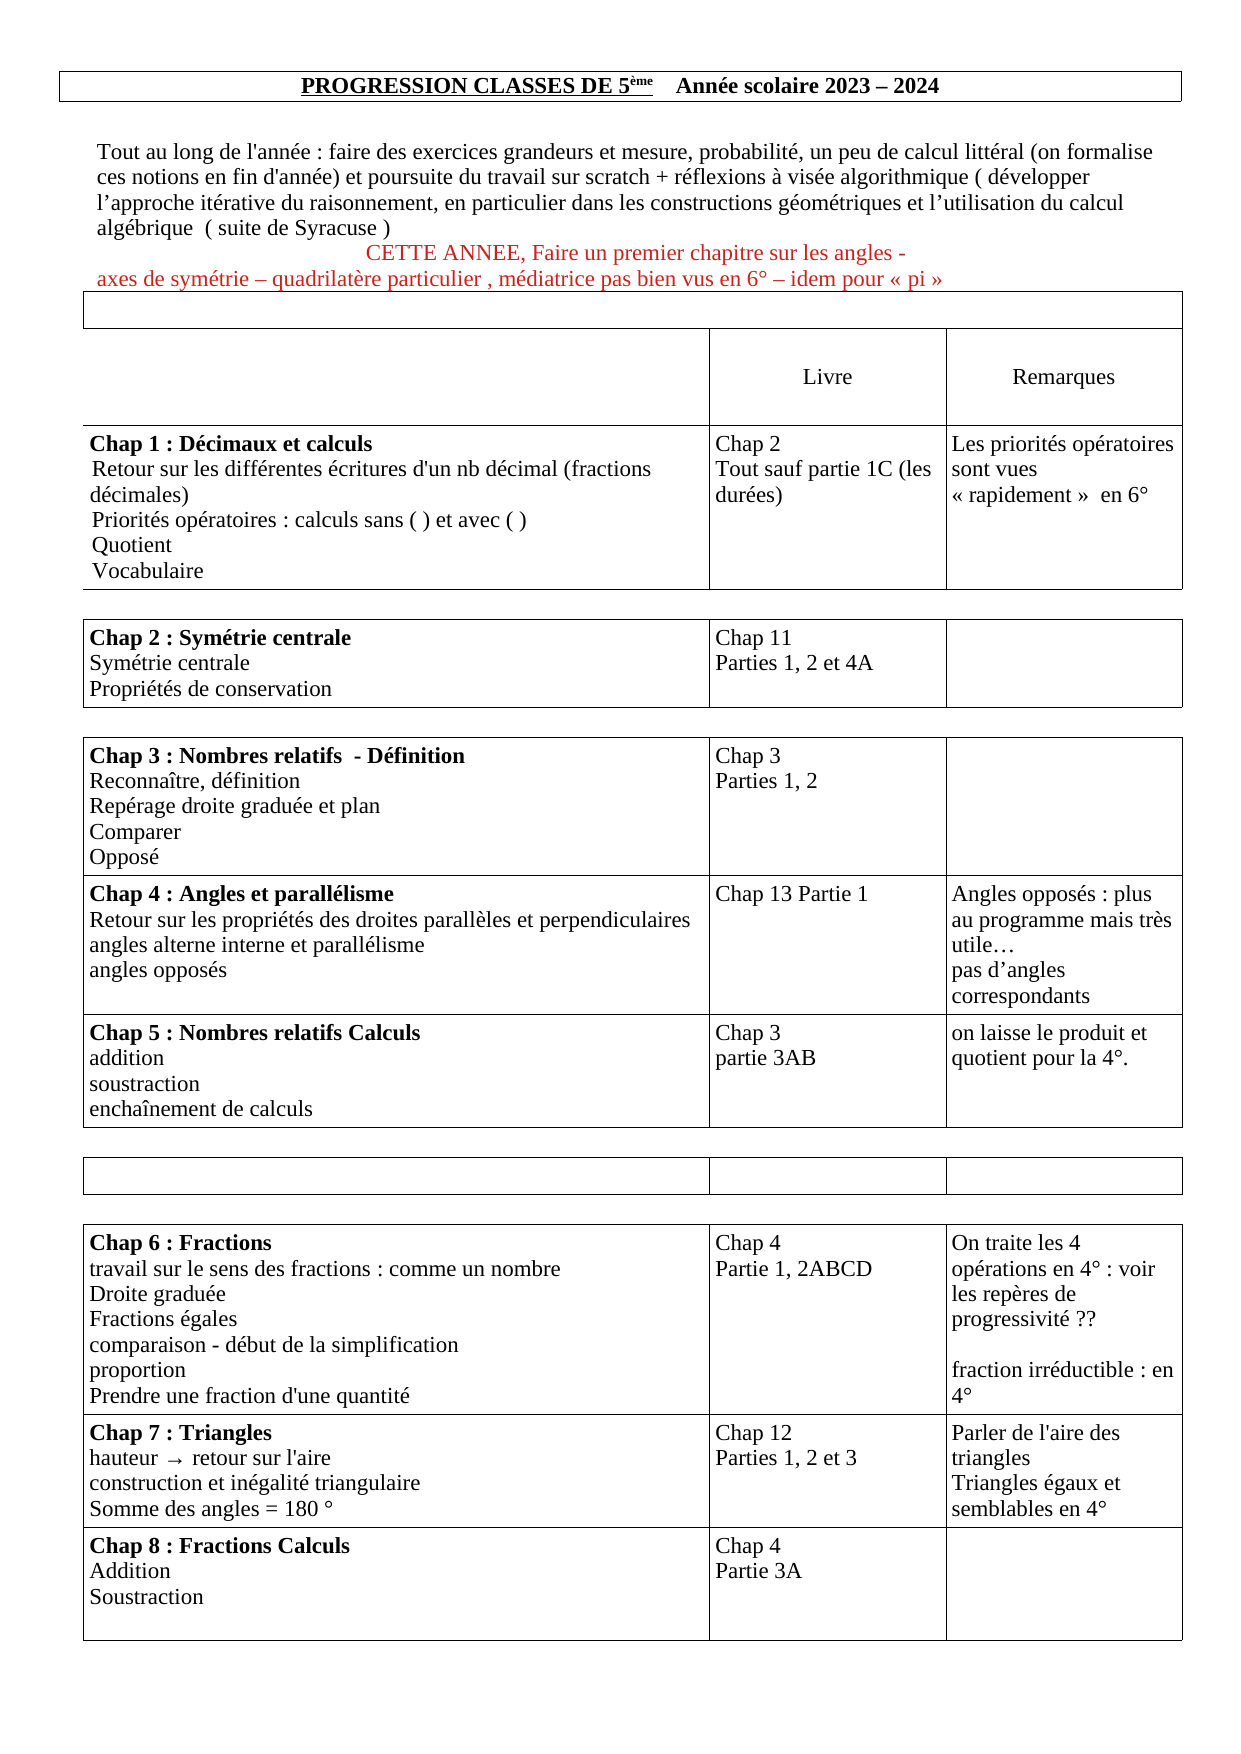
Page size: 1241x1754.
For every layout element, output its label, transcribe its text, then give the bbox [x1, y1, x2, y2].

table_cell [710, 1128, 946, 1157]
table_cell [947, 329, 1182, 358]
table_cell [710, 1195, 946, 1224]
table_cell Chap 11 Parties 1, 2 et 4A [710, 620, 946, 707]
table_cell Chap 12 Parties 1, 2 et 3 [710, 1415, 946, 1527]
text axes de symétrie – quadrilatère particulier , médiatrice pas bien vus en 6° – idem pour « pi » [97, 266, 1181, 291]
table_cell Chap 4 : Angles et parallélisme Retour sur les propriétés des droites parallèles et perpendiculaires angles alterne interne et parallélisme angles opposés [84, 876, 709, 1014]
table_cell [83, 1128, 709, 1157]
table_cell [83, 708, 709, 737]
table_cell [947, 395, 1182, 425]
table_cell [710, 329, 946, 358]
table_cell [947, 1528, 1182, 1640]
table_cell Chap 5 : Nombres relatifs Calculs addition soustraction enchaînement de calculs [84, 1015, 709, 1127]
table_cell [83, 590, 709, 619]
table_cell [947, 738, 1182, 875]
table_cell Parler de l'aire des triangles Triangles égaux et semblables en 4° [947, 1415, 1182, 1527]
table_cell [710, 1158, 946, 1194]
table_cell [947, 1158, 1182, 1194]
table_cell Chap 4 Partie 1, 2ABCD [710, 1225, 946, 1414]
table_cell [946, 1195, 1182, 1224]
table_cell Chap 6 : Fractions travail sur le sens des fractions : comme un nombre Droite graduée Fractions égales comparaison - début de la simplification proportion Prendre une fraction d'une quantité [84, 1225, 709, 1414]
table_cell [710, 708, 946, 737]
table_cell [83, 395, 709, 425]
table_cell [947, 620, 1182, 707]
table_cell Chap 4 Partie 3A [710, 1528, 946, 1640]
table_cell Chap 1 : Décimaux et calculs Retour sur les différentes écritures d'un nb décimal (fractions décimales) Priorités opératoires : calculs sans ( ) et avec ( ) Quotient Vocabulaire [83, 426, 709, 589]
table_cell [83, 358, 709, 395]
table_cell [710, 590, 946, 619]
table_cell [83, 1641, 709, 1670]
table_cell Chap 13 Partie 1 [710, 876, 946, 1014]
text Tout au long de l'année : faire des exercices grandeurs et mesure, probabilité, un peu de calcul littéral (on formalise ces notions en fin d'année) et poursuite du travail sur scratch + réflexions à visée algorithmique ( développer l’approche itérative du raisonnement, en particulier dans les constructions géométriques et l’utilisation du calcul algébrique ( suite de Syracuse ) [97, 139, 1181, 240]
table_cell Chap 2 Tout sauf partie 1C (les durées) [710, 426, 946, 589]
table_cell Chap 8 : Fractions Calculs Addition Soustraction [84, 1528, 709, 1640]
table_cell [710, 1641, 946, 1670]
table_cell Livre [710, 358, 946, 395]
table_cell on laisse le produit et quotient pour la 4°. [947, 1015, 1182, 1127]
table_cell [83, 329, 709, 358]
table_cell [83, 1195, 709, 1224]
table_cell Chap 3 Parties 1, 2 [710, 738, 946, 875]
table_cell [84, 1158, 709, 1194]
text CETTE ANNEE, Faire un premier chapitre sur les angles - [97, 240, 1181, 266]
table_cell [946, 708, 1182, 737]
table_cell [946, 1641, 1182, 1670]
table_cell Chap 3 : Nombres relatifs - Définition Reconnaître, définition Repérage droite graduée et plan Comparer Opposé [84, 738, 709, 875]
table_cell Les priorités opératoires sont vues « rapidement » en 6° [947, 426, 1182, 589]
table_cell [710, 395, 946, 425]
table_header [84, 292, 1182, 328]
table_cell [946, 1128, 1182, 1157]
table_cell [946, 590, 1182, 619]
table_cell On traite les 4 opérations en 4° : voir les repères de progressivité ?? fraction irréductible : en 4° [947, 1225, 1182, 1414]
table_cell Chap 7 : Triangles hauteur → retour sur l'aire construction et inégalité triangulaire Somme des angles = 180 ° [84, 1415, 709, 1527]
table_cell Chap 3 partie 3AB [710, 1015, 946, 1127]
table_cell Chap 2 : Symétrie centrale Symétrie centrale Propriétés de conservation [84, 620, 709, 707]
table_cell Remarques [947, 358, 1182, 395]
text PROGRESSION CLASSES DE 5ème Année scolaire 2023 – 2024 [60, 72, 1181, 101]
table_cell Angles opposés : plus au programme mais très utile… pas d’angles correspondants [947, 876, 1182, 1014]
